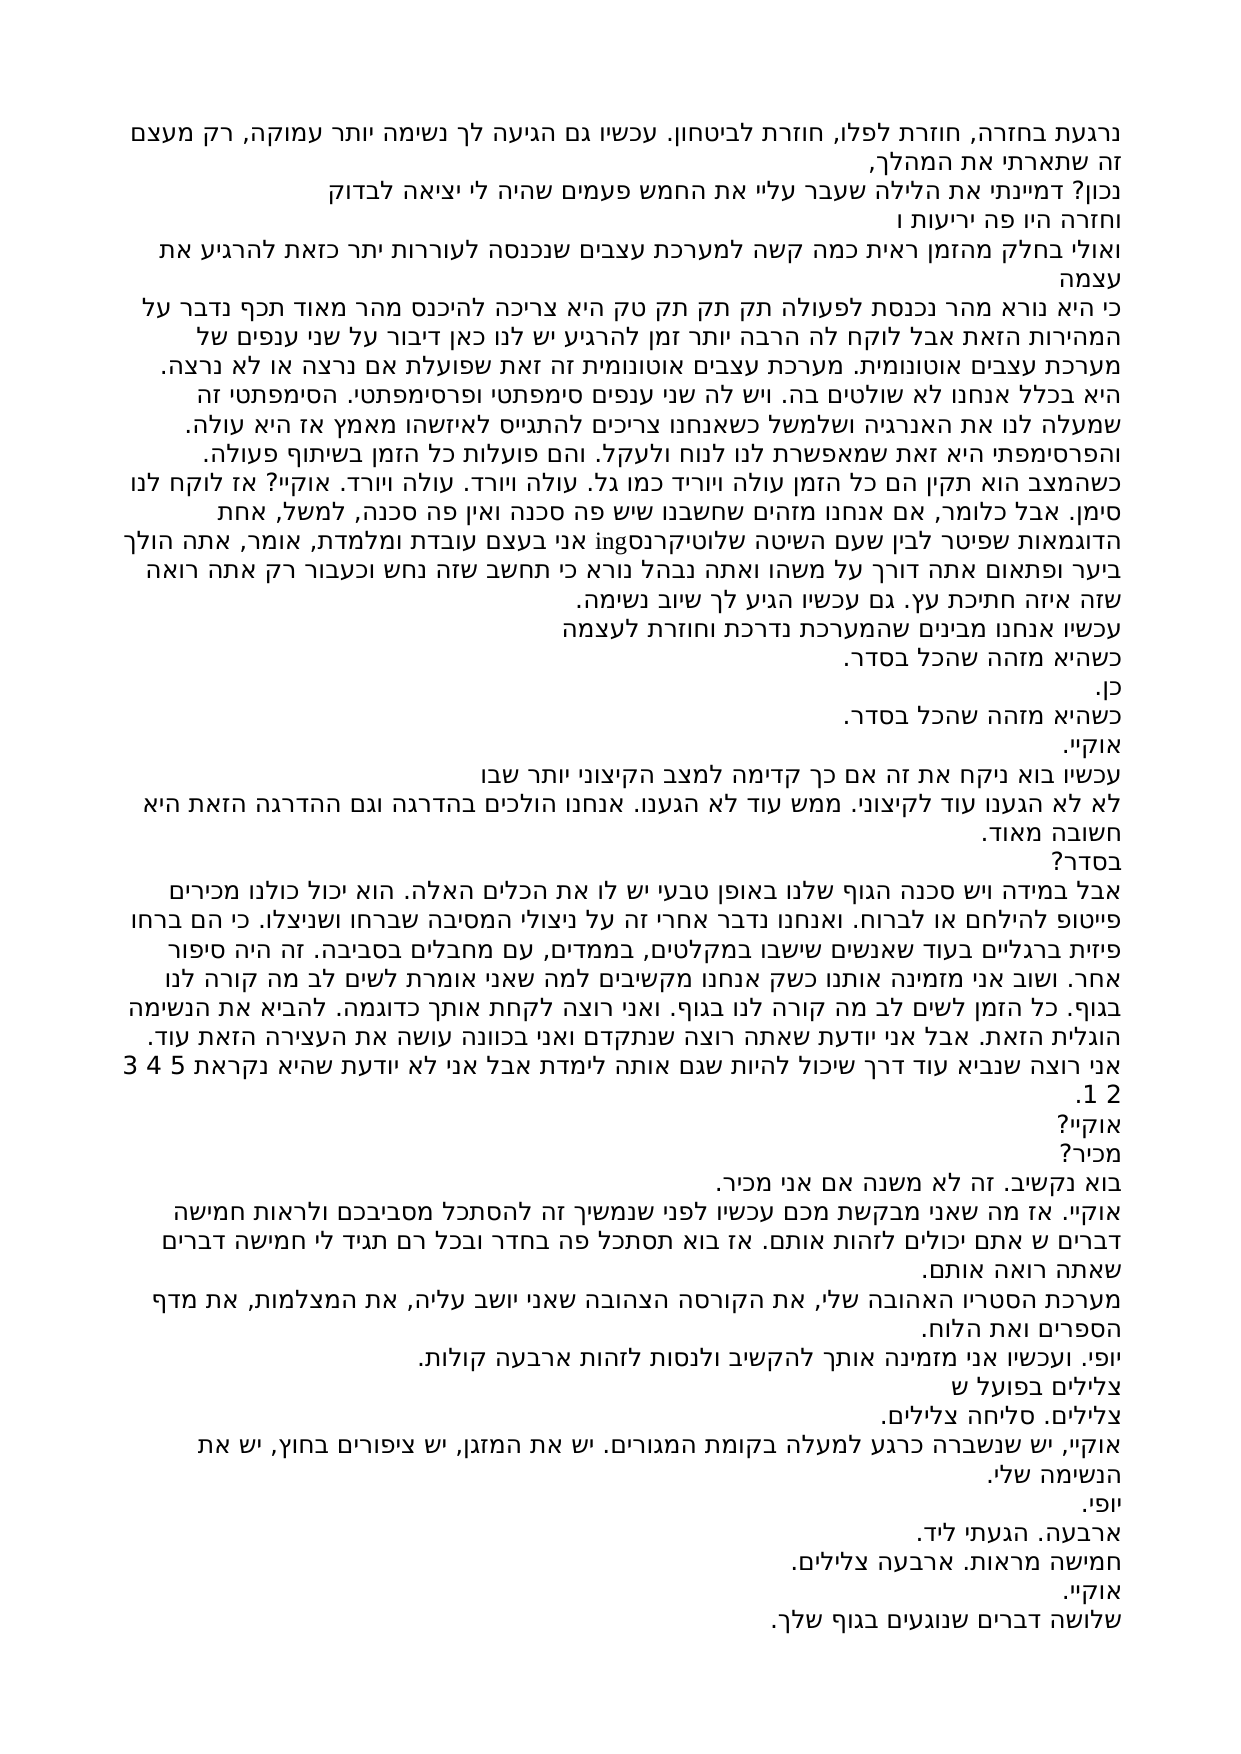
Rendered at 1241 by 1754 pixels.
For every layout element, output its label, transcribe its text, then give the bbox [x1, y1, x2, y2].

text כי היא נורא מהר נכנסת לפעולה תק תק תק טק היא צריכה להיכנס מהר מאוד תכף נדבר על המהירות הזאת אבל לוקח לה הרבה יותר זמן להרגיע יש לנו כאן דיבור על שני ענפים של מערכת עצבים אוטונומית. מערכת עצבים אוטונומית זה זאת שפועלת אם נרצה או לא נרצה. היא בכלל אנחנו לא שולטים בה. ויש לה שני ענפים סימפתטי ופרסימפתטי. הסימפתטי זה שמעלה לנו את האנרגיה ושלמשל כשאנחנו צריכים להתגייס לאיזשהו מאמץ אז היא עולה. והפרסימפתי היא זאת שמאפשרת לנו לנוח ולעקל. והם פועלות כל הזמן בשיתוף פעולה. כשהמצב הוא תקין הם כל הזמן עולה ויוריד כמו גל. עולה ויורד. עולה ויורד. אוקיי? אז לוקח לנו סימן. אבל כלומר, אם אנחנו מזהים שחשבנו שיש פה סכנה ואין פה סכנה, למשל, אחת הדוגמאות שפיטר לבין שעם השיטה שלוטיקרנסing אני בעצם עובדת ומלמדת, אומר, אתה הולך ביער ופתאום אתה דורך על משהו ואתה נבהל נורא כי תחשב שזה נחש וכעבור רק אתה רואה שזה איזה חתיכת עץ. גם עכשיו הגיע לך שיוב נשימה. [118, 293, 1122, 614]
text כשהיא מזהה שהכל בסדר. [118, 643, 1122, 672]
text כן. [118, 672, 1122, 702]
text צלילים. סליחה צלילים. [118, 1402, 1122, 1431]
text נכון? דמיינתי את הלילה שעבר עליי את החמש פעמים שהיה לי יציאה לבדוק [118, 176, 1122, 206]
text שלושה דברים שנוגעים בגוף שלך. [118, 1606, 1122, 1635]
text מערכת הסטריו האהובה שלי, את הקורסה הצהובה שאני יושב עליה, את המצלמות, את מדף הספרים ואת הלוח. [118, 1285, 1122, 1343]
text אוקיי. [118, 1577, 1122, 1606]
text לא לא הגענו עוד לקיצוני. ממש עוד לא הגענו. אנחנו הולכים בהדרגה וגם ההדרגה הזאת היא חשובה מאוד. [118, 789, 1122, 847]
text בוא נקשיב. זה לא משנה אם אני מכיר. [118, 1168, 1122, 1197]
text אוקיי. אז מה שאני מבקשת מכם עכשיו לפני שנמשיך זה להסתכל מסביבכם ולראות חמישה דברים ש אתם יכולים לזהות אותם. אז בוא תסתכל פה בחדר ובכל רם תגיד לי חמישה דברים שאתה רואה אותם. [118, 1197, 1122, 1285]
text ואולי בחלק מהזמן ראית כמה קשה למערכת עצבים שנכנסה לעוררות יתר כזאת להרגיע את עצמה [118, 235, 1122, 293]
text חמישה מראות. ארבעה צלילים. [118, 1547, 1122, 1577]
text מכיר? [118, 1139, 1122, 1168]
text בסדר? [118, 847, 1122, 877]
text וחזרה היו פה יריעות ו [118, 206, 1122, 235]
text צלילים בפועל ש [118, 1372, 1122, 1402]
text נרגעת בחזרה, חוזרת לפלו, חוזרת לביטחון. עכשיו גם הגיעה לך נשימה יותר עמוקה, רק מעצם זה שתארתי את המהלך, [118, 118, 1122, 176]
text עכשיו בוא ניקח את זה אם כך קדימה למצב הקיצוני יותר שבו [118, 760, 1122, 789]
text עכשיו אנחנו מבינים שהמערכת נדרכת וחוזרת לעצמה [118, 614, 1122, 643]
text אוקיי, יש שנשברה כרגע למעלה בקומת המגורים. יש את המזגן, יש ציפורים בחוץ, יש את הנשימה שלי. [118, 1431, 1122, 1489]
text כשהיא מזהה שהכל בסדר. [118, 702, 1122, 731]
text אבל במידה ויש סכנה הגוף שלנו באופן טבעי יש לו את הכלים האלה. הוא יכול כולנו מכירים פייטופ להילחם או לברוח. ואנחנו נדבר אחרי זה על ניצולי המסיבה שברחו ושניצלו. כי הם ברחו פיזית ברגליים בעוד שאנשים שישבו במקלטים, בממדים, עם מחבלים בסביבה. זה היה סיפור אחר. ושוב אני מזמינה אותנו כשק אנחנו מקשיבים למה שאני אומרת לשים לב מה קורה לנו בגוף. כל הזמן לשים לב מה קורה לנו בגוף. ואני רוצה לקחת אותך כדוגמה. להביא את הנשימה הוגלית הזאת. אבל אני יודעת שאתה רוצה שנתקדם ואני בכוונה עושה את העצירה הזאת עוד. אני רוצה שנביא עוד דרך שיכול להיות שגם אותה לימדת אבל אני לא יודעת שהיא נקראת 5 4 3 2 1. [118, 877, 1122, 1110]
text אוקיי? [118, 1110, 1122, 1139]
text יופי. ועכשיו אני מזמינה אותך להקשיב ולנסות לזהות ארבעה קולות. [118, 1343, 1122, 1372]
text אוקיי. [118, 731, 1122, 760]
text יופי. [118, 1489, 1122, 1518]
text ארבעה. הגעתי ליד. [118, 1518, 1122, 1547]
